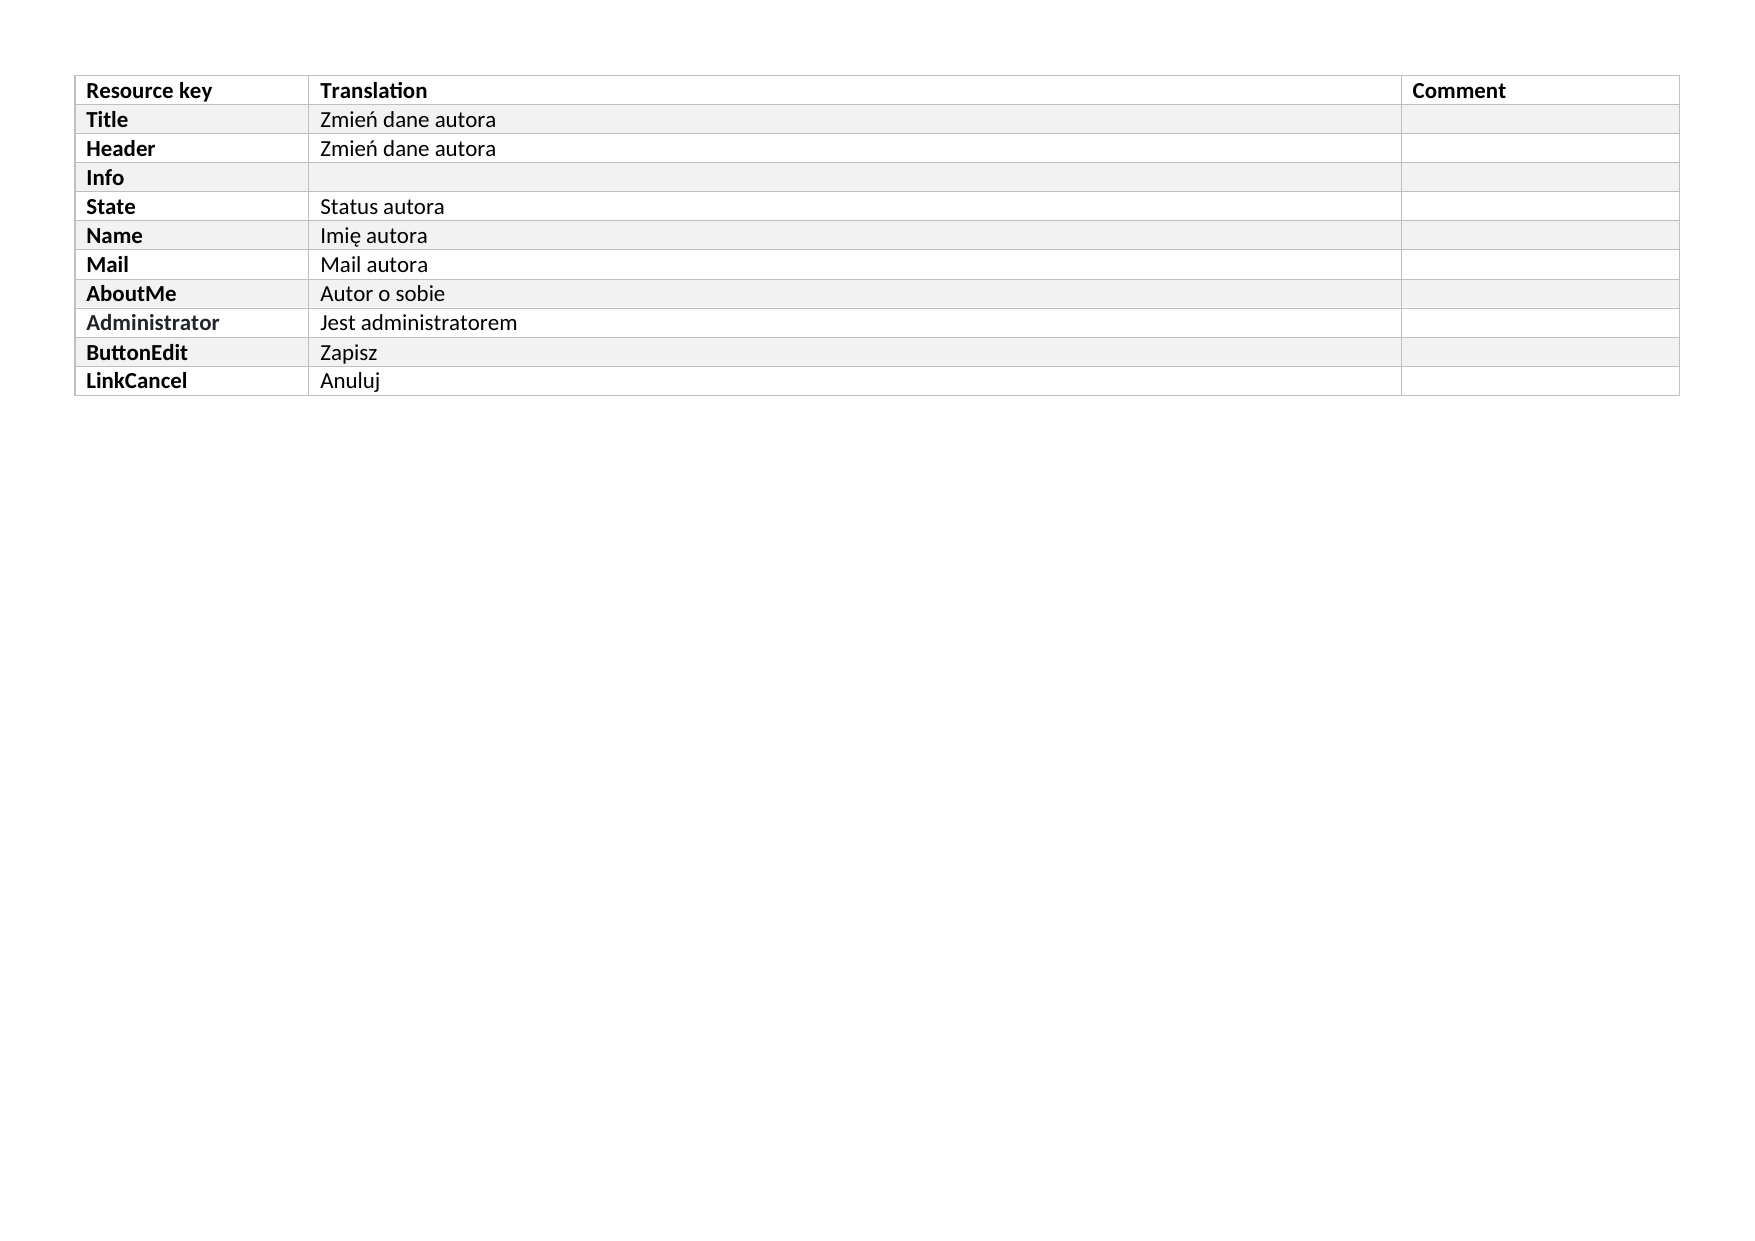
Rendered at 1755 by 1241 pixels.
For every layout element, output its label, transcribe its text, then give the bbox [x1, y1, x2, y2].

table_cell [1402, 338, 1679, 366]
table_cell Info [76, 163, 308, 191]
table_cell Status autora [309, 192, 1401, 220]
table_cell Jest administratorem [309, 309, 1401, 337]
table_cell Autor o sobie [309, 280, 1401, 307]
table_cell Mail [76, 250, 308, 278]
table_cell Imię autora [309, 221, 1401, 249]
table_cell [1402, 163, 1679, 191]
table_cell LinkCancel [76, 367, 308, 395]
table_cell [1402, 192, 1679, 220]
table_cell Zmień dane autora [309, 105, 1401, 133]
table_cell AboutMe [76, 280, 308, 307]
table_cell [1402, 250, 1679, 278]
table_header Resource key [76, 76, 308, 104]
table_header Comment [1402, 76, 1679, 104]
table_cell [1402, 280, 1679, 307]
table_cell Title [76, 105, 308, 133]
table_cell State [76, 192, 308, 220]
table_header Translation [309, 76, 1401, 104]
table_cell [309, 163, 1401, 191]
table_cell Name [76, 221, 308, 249]
table_cell [1402, 134, 1679, 162]
table_cell ButtonEdit [76, 338, 308, 366]
table_cell Mail autora [309, 250, 1401, 278]
table_cell [1402, 309, 1679, 337]
table_cell Administrator [76, 309, 308, 337]
table_cell [1402, 221, 1679, 249]
table_cell [1402, 105, 1679, 133]
table_cell [1402, 367, 1679, 395]
table_cell Anuluj [309, 367, 1401, 395]
table_cell Zapisz [309, 338, 1401, 366]
table_cell Header [76, 134, 308, 162]
table_cell Zmień dane autora [309, 134, 1401, 162]
